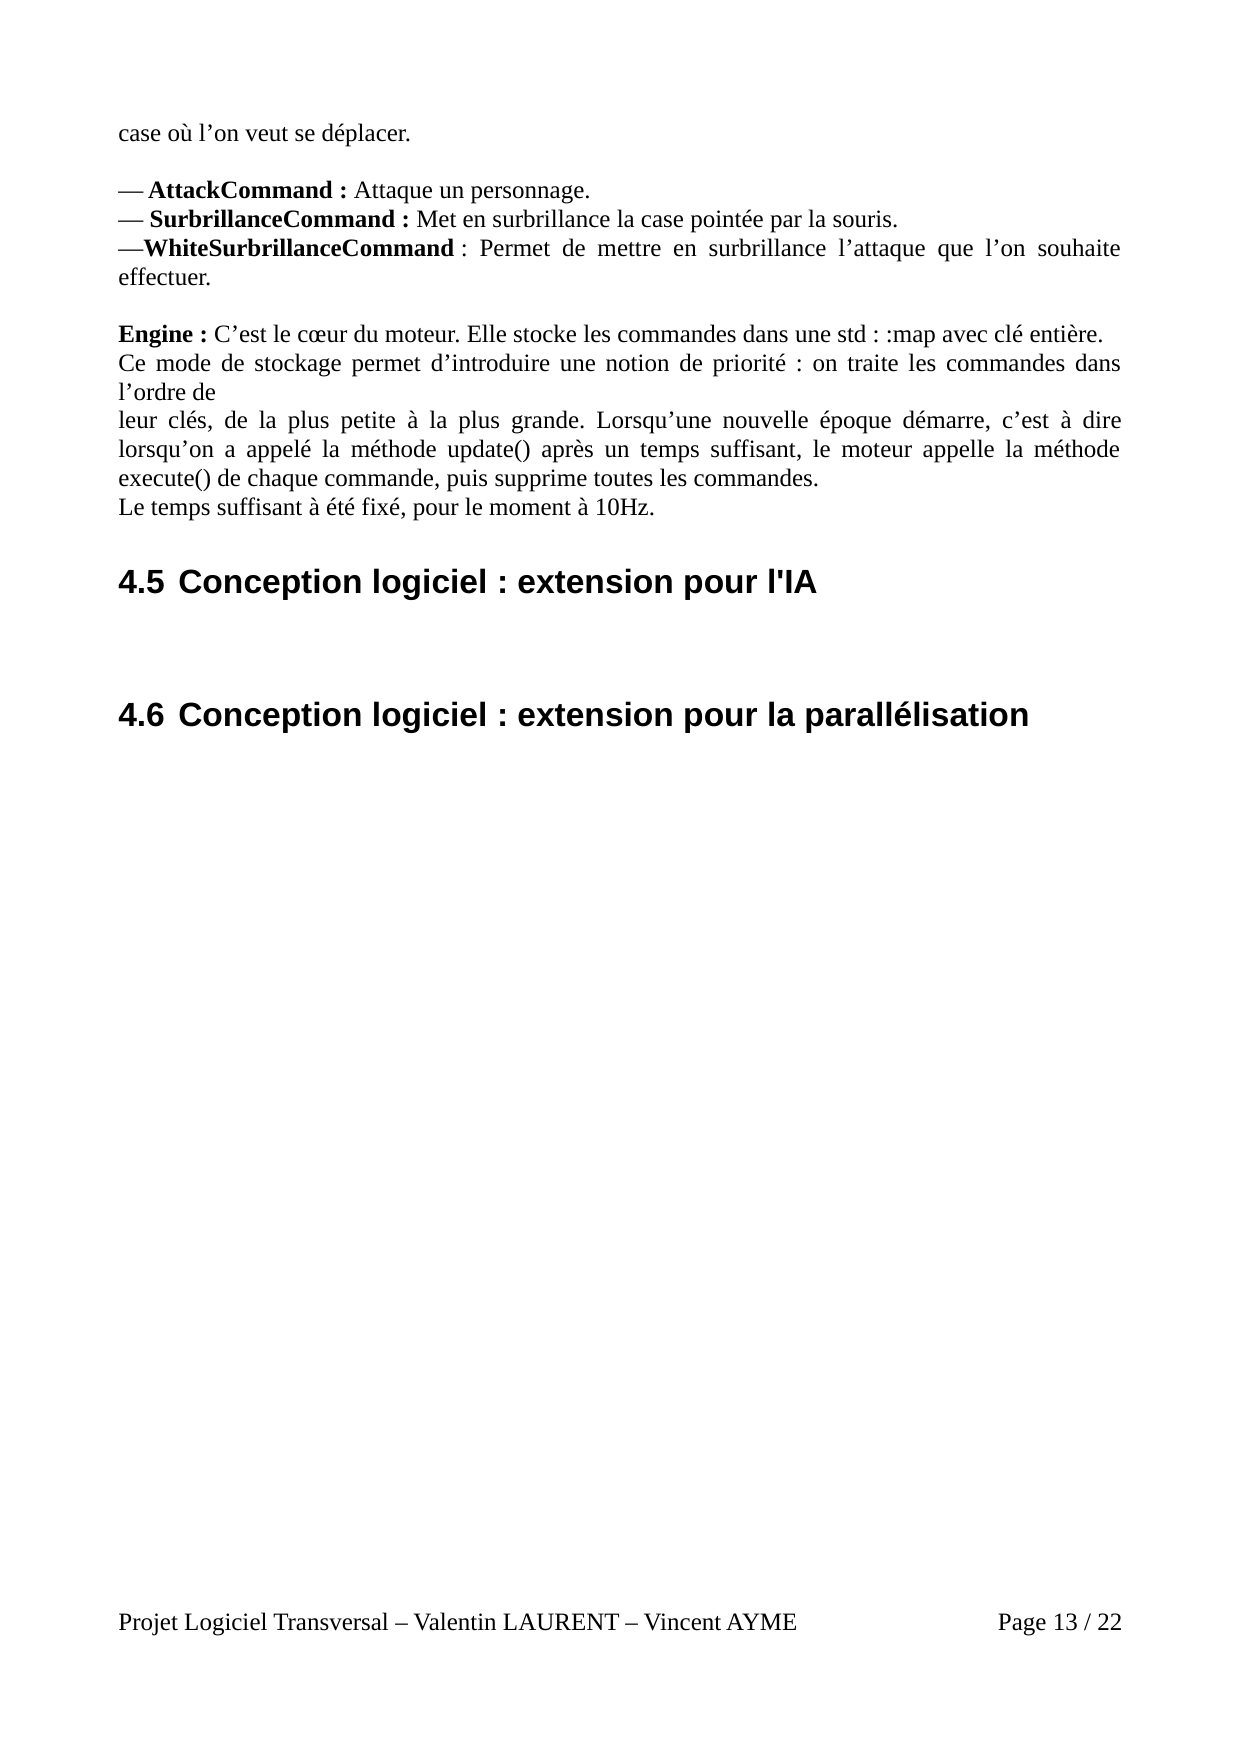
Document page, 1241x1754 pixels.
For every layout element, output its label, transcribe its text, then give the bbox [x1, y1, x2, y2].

subtitle Conception logiciel : extension pour l'IA [118, 562, 1122, 601]
text leur clés, de la plus petite à la plus grande. Lorsqu’une nouvelle époque démarre, c’est à dire lorsqu’on a appelé la méthode update() après un temps suffisant, le moteur appelle la méthode execute() de chaque commande, puis supprime toutes les commandes. [118, 406, 1122, 492]
text Ce mode de stockage permet d’introduire une notion de priorité : on traite les commandes dans l’ordre de [118, 348, 1122, 406]
subtitle Conception logiciel : extension pour la parallélisation [118, 694, 1122, 733]
text — SurbrillanceCommand : Met en surbrillance la case pointée par la souris. [118, 204, 1122, 233]
text — AttackCommand : Attaque un personnage. [118, 176, 1122, 204]
text case où l’on veut se déplacer. [118, 118, 1122, 147]
text —WhiteSurbrillanceCommand : Permet de mettre en surbrillance l’attaque que l’on souhaite effectuer. [118, 233, 1122, 291]
text Le temps suffisant à été fixé, pour le moment à 10Hz. [118, 492, 1122, 521]
text Engine : C’est le cœur du moteur. Elle stocke les commandes dans une std : :map avec clé entière. [118, 319, 1122, 348]
